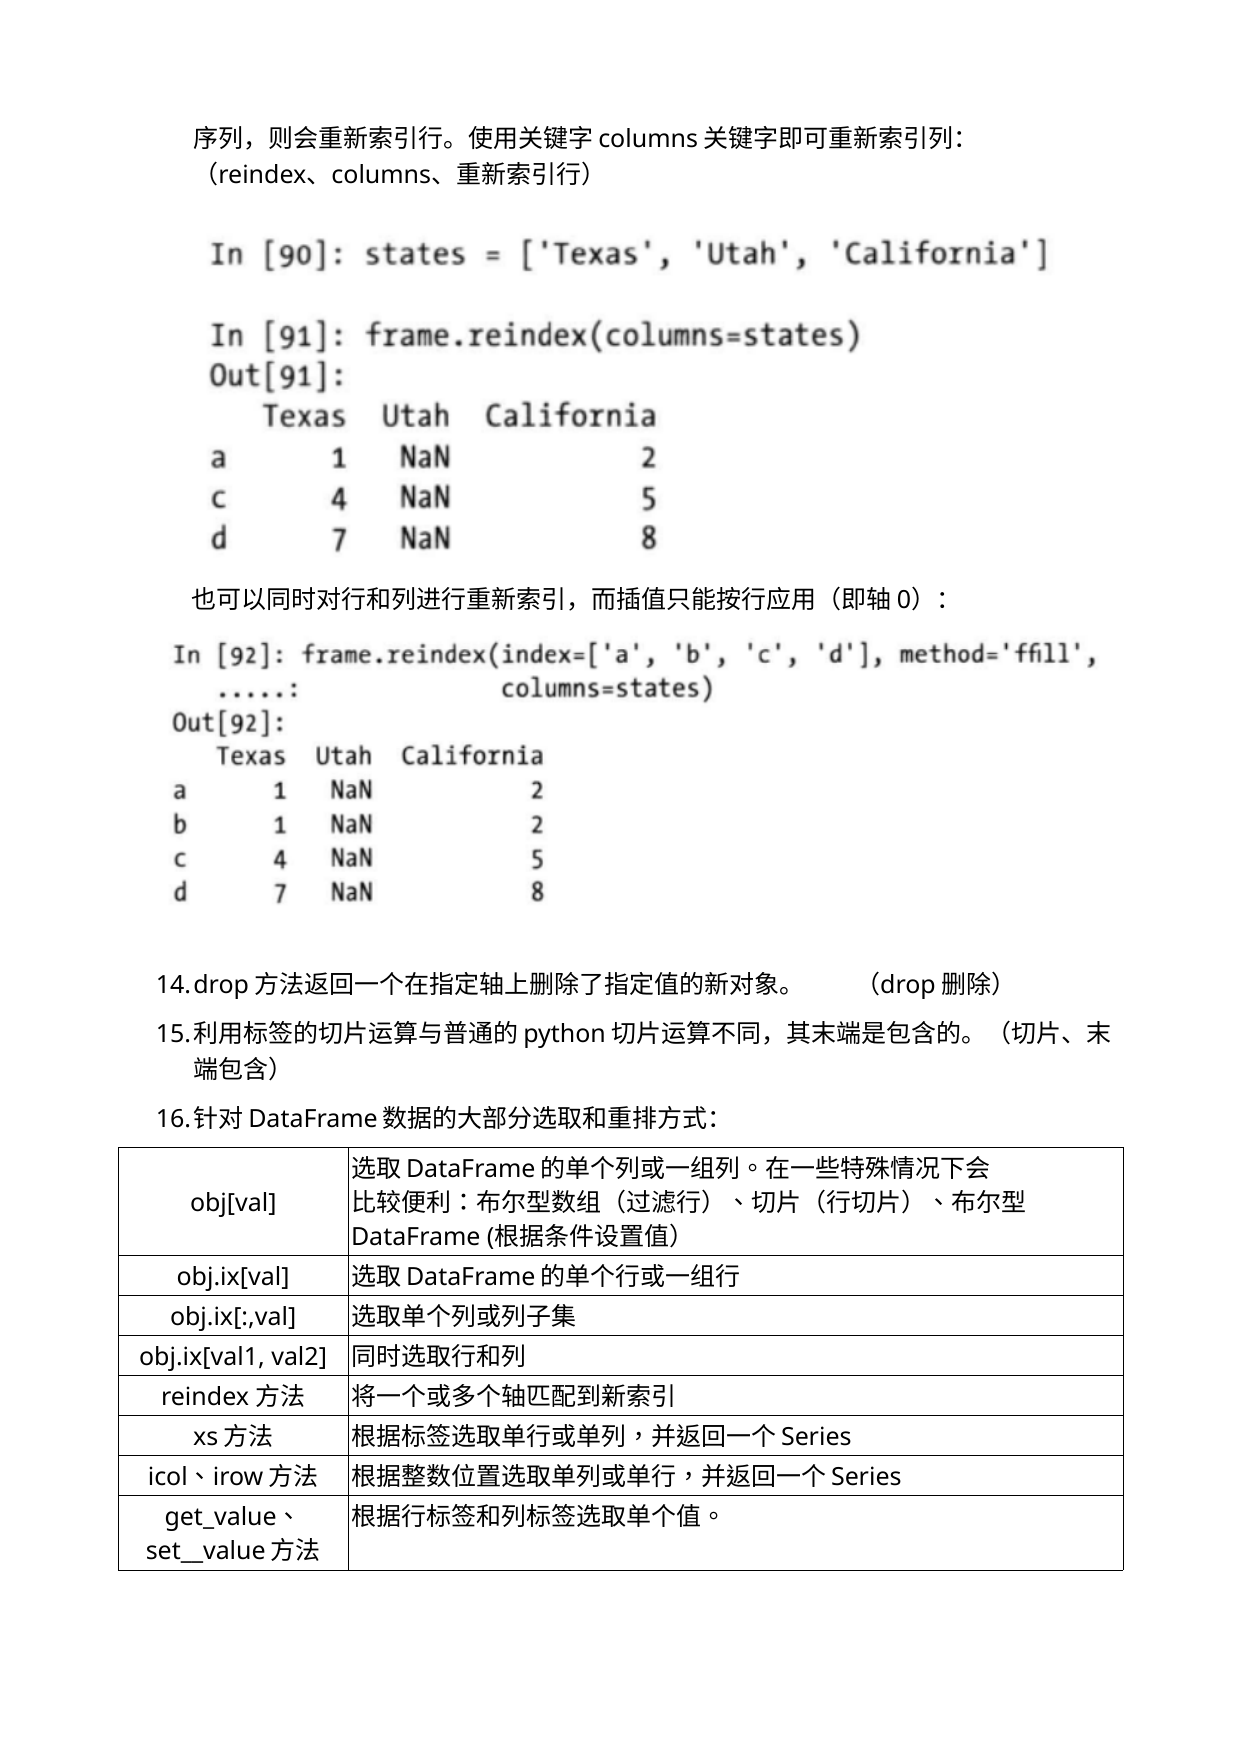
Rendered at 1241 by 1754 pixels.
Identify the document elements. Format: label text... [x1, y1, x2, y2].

text 也可以同时对行和列进行重新索引，而插值只能按行应用（即轴0）： [118, 580, 1122, 615]
table_cell obj.ix[val1, val2] [119, 1336, 348, 1375]
table_cell obj.ix[val] [119, 1256, 348, 1295]
table_cell 选取DataFrame的单个行或一组行 [349, 1256, 1123, 1295]
table_cell 根据行标签和列标签选取单个值。 [349, 1496, 1123, 1569]
table_header 选取DataFrame的单个列或一组列。在一些特殊情况下会 比较便利：布尔型数组（过滤行）、切片（行切片）、布尔型DataFrame (根据条件设置值） [349, 1148, 1123, 1255]
table_cell obj.ix[:,val] [119, 1296, 348, 1335]
table_cell 选取单个列或列子集 [349, 1296, 1123, 1335]
table_header obj[val] [119, 1148, 348, 1255]
table_cell 根据整数位置选取单列或单行，并返回一个Series [349, 1456, 1123, 1495]
table_cell 根据标签选取单行或单列，并返回一个Series [349, 1416, 1123, 1455]
list 利用标签的切片运算与普通的python切片运算不同，其末端是包含的。（切片、末端包含） [156, 1013, 1122, 1086]
list 序列，则会重新索引行。使用关键字columns关键字即可重新索引列：（reindex、columns、重新索引行） [156, 118, 1122, 191]
list drop方法返回一个在指定轴上删除了指定值的新对象。 （drop删除） [156, 965, 1122, 1001]
table_cell icol、irow方法 [119, 1456, 348, 1495]
table_cell 同时选取行和列 [349, 1336, 1123, 1375]
list 针对DataFrame数据的大部分选取和重排方式： [156, 1098, 1122, 1135]
picture [118, 203, 1123, 580]
table_cell 将一个或多个轴匹配到新索引 [349, 1376, 1123, 1415]
table_cell get_value、 set__value方法 [119, 1496, 348, 1569]
table_cell reindex 方法 [119, 1376, 348, 1415]
picture [118, 627, 1123, 919]
table_cell xs方法 [119, 1416, 348, 1455]
